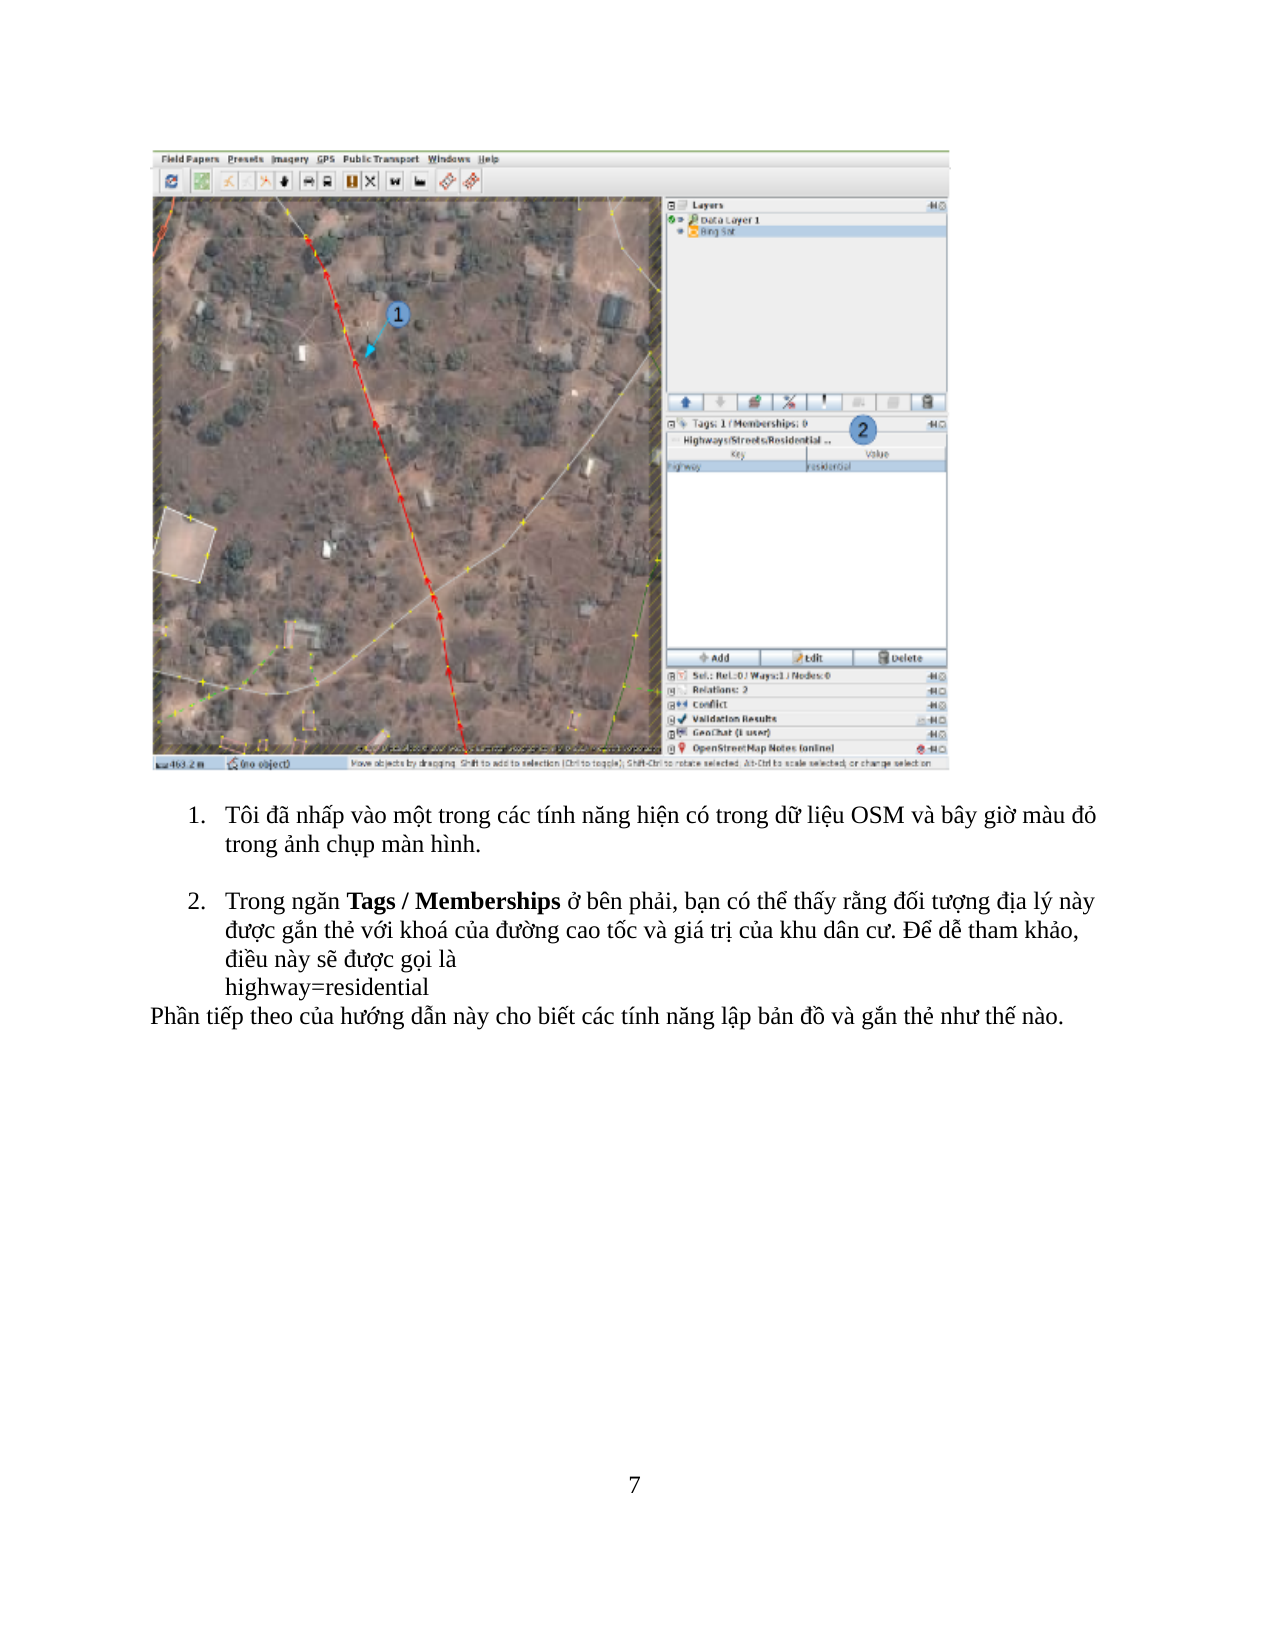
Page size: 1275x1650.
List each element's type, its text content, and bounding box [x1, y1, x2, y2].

list Trong ngăn Tags / Memberships ở bên phải, bạn có thể thấy rằng đối tượng địa lý này được gắn thẻ với khoá của đường cao tốc và giá trị của khu dân cư. Để dễ tham khảo, điều này sẽ được gọi là highway=residential [187, 886, 1125, 1001]
list Tôi đã nhấp vào một trong các tính năng hiện có trong dữ liệu OSM và bây giờ màu đỏ trong ảnh chụp màn hình. [187, 800, 1125, 886]
text Phần tiếp theo của hướng dẫn này cho biết các tính năng lập bản đồ và gắn thẻ như thế nào. [150, 1001, 1125, 1030]
picture [150, 150, 951, 772]
